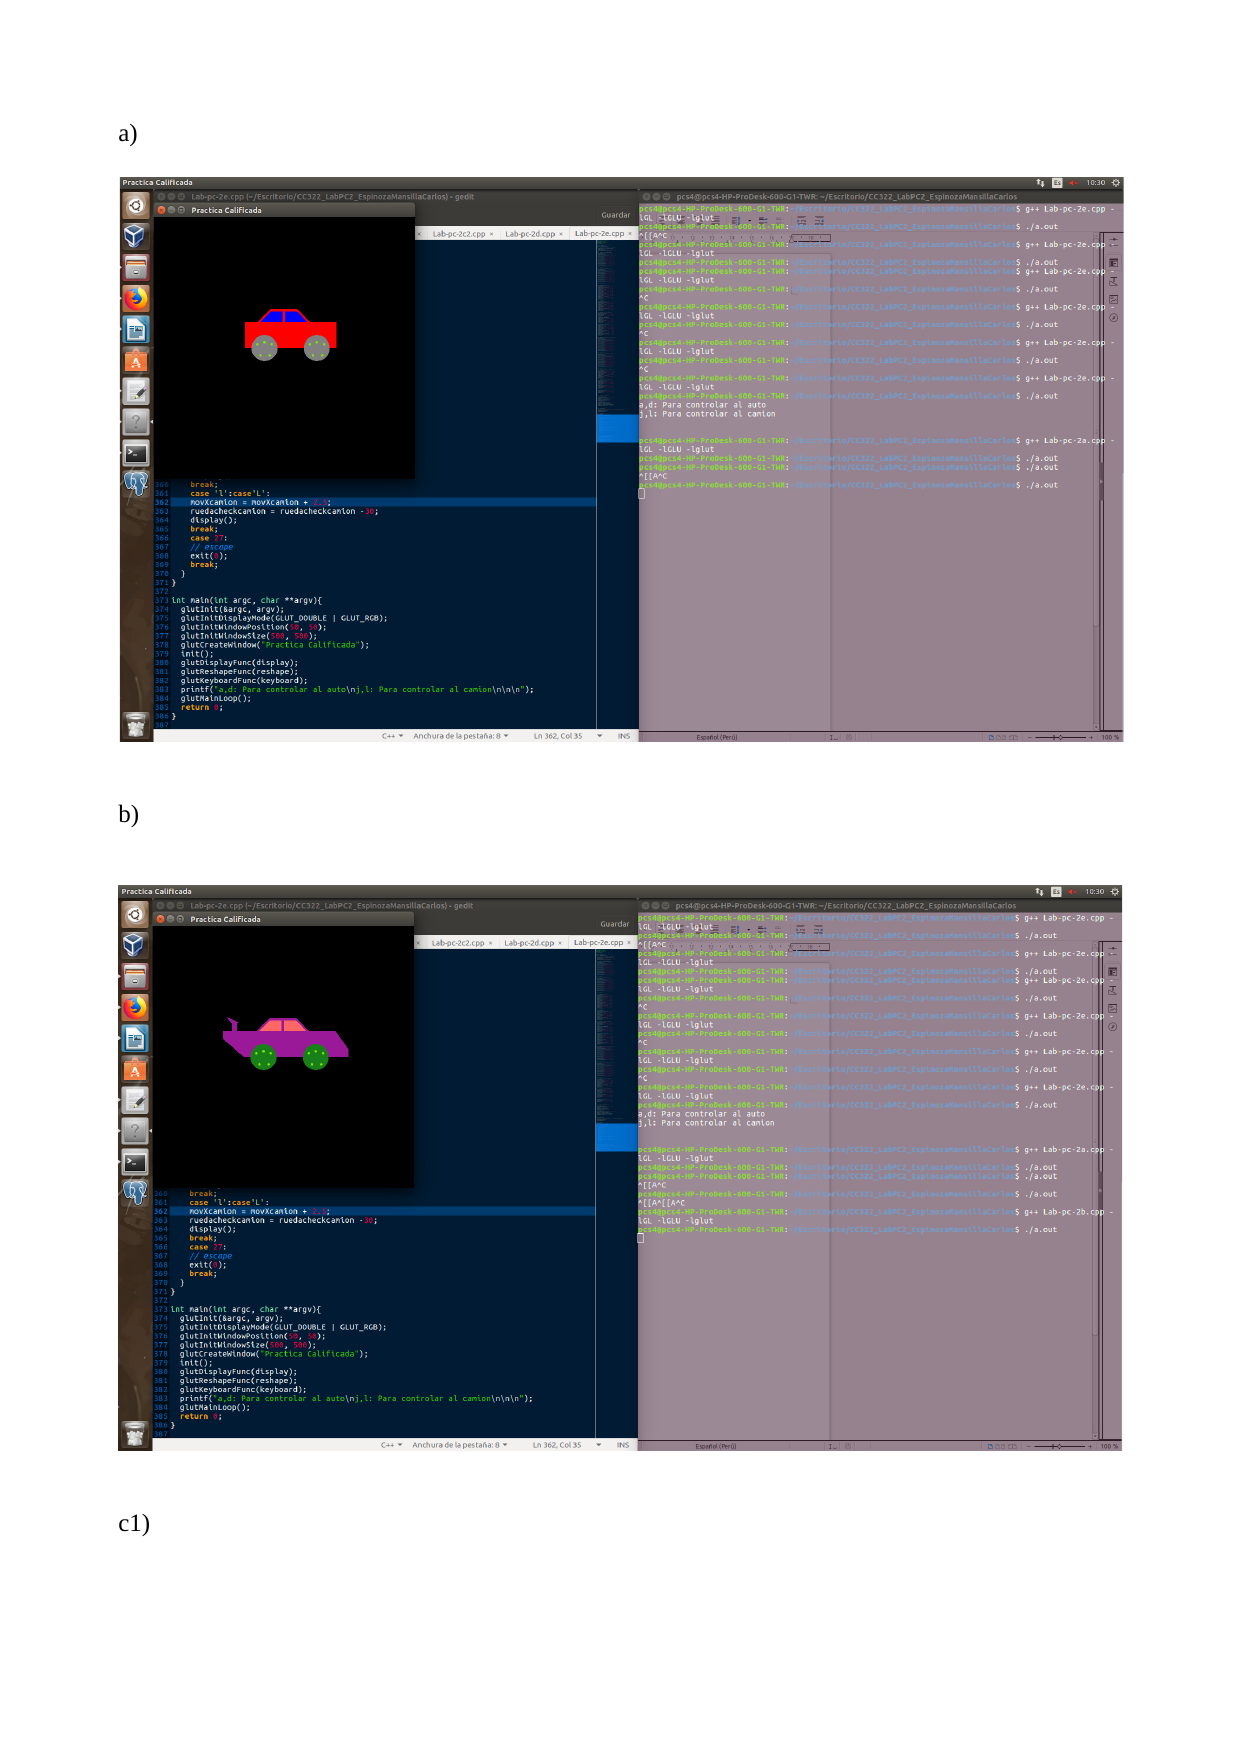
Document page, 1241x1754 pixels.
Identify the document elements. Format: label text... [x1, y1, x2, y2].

picture [119, 177, 1124, 742]
text c1) [118, 1508, 1122, 1536]
picture [118, 885, 1123, 1451]
text b) [118, 799, 1122, 828]
text a) [118, 118, 1122, 147]
